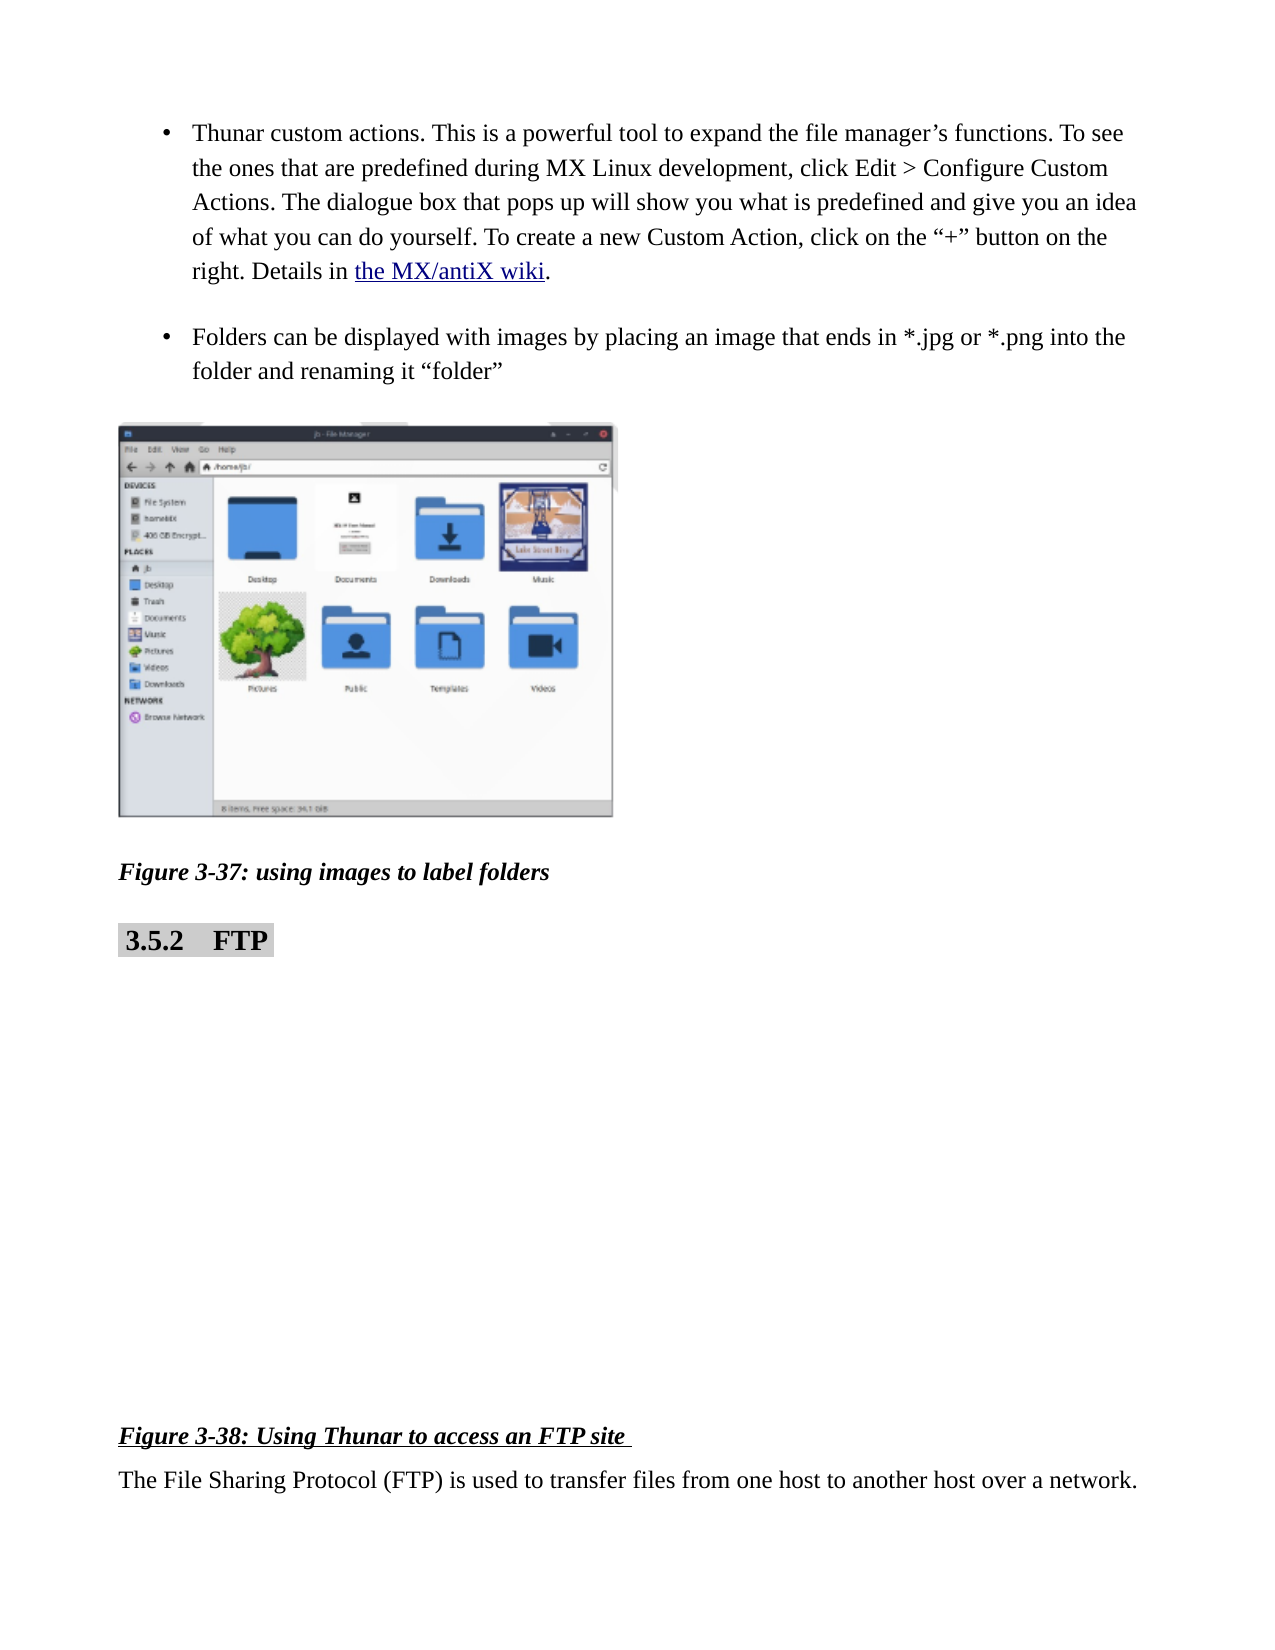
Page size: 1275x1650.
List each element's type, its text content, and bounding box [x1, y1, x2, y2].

list Thunar custom actions. This is a powerful tool to expand the file manager’s functions. To see the ones that are predefined during MX Linux development, click Edit > Configure Custom Actions. The dialogue box that pops up will show you what is predefined and give you an idea of what you can do yourself. To create a new Custom Action, click on the “+” button on the right. Details in the MX/antiX wiki. [162, 118, 1157, 285]
list Folders can be displayed with images by placing an image that ends in *.jpg or *.png into the folder and renaming it “folder” [162, 322, 1157, 385]
text Figure 3-38: Using Thunar to access an FTP site [118, 1421, 1157, 1449]
text Figure 3-37: using images to label folders [118, 857, 1157, 886]
picture [118, 422, 619, 821]
text The File Sharing Protocol (FTP) is used to transfer files from one host to another host over a network. [118, 1465, 1157, 1494]
subtitle 3.5.2 FTP [274, 923, 1138, 957]
